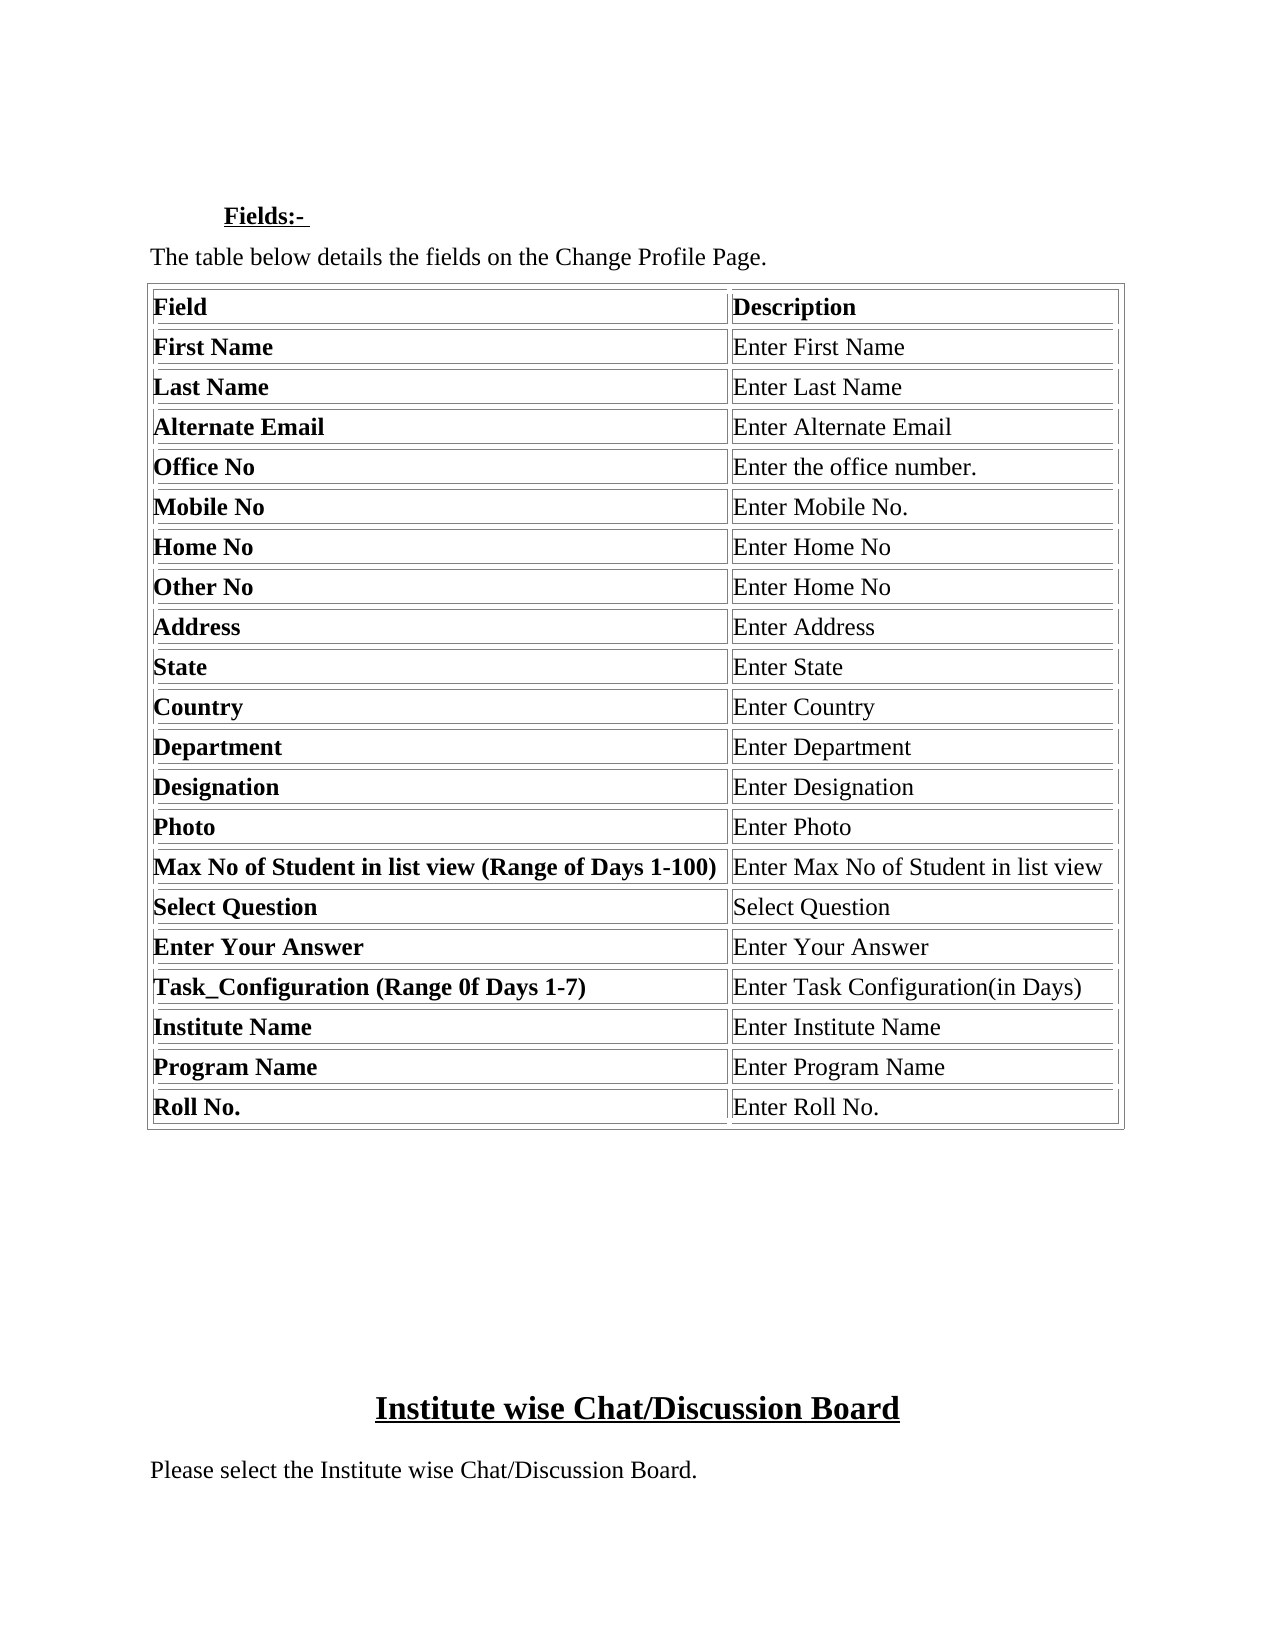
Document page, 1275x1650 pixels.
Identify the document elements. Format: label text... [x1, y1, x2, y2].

table_cell Enter Home No [730, 563, 1121, 603]
table_cell Enter Program Name [730, 1043, 1121, 1083]
table_cell Enter Your Answer [730, 923, 1121, 963]
table_cell Last Name [150, 363, 730, 403]
table_header Description [730, 284, 1121, 323]
table_cell Enter Designation [730, 763, 1121, 803]
table_cell Max No of Student in list view (Range of Days 1-100) [150, 843, 730, 883]
table_cell Select Question [730, 883, 1121, 923]
table_cell Program Name [150, 1043, 730, 1083]
table_cell Enter Your Answer [150, 923, 730, 963]
table_header Field [150, 284, 730, 323]
table_cell Enter Roll No. [730, 1083, 1121, 1123]
table_cell Enter Last Name [730, 363, 1121, 403]
table_cell Department [150, 723, 730, 763]
table_cell Enter Country [730, 683, 1121, 723]
table_cell Enter First Name [730, 323, 1121, 363]
table_cell Enter Photo [730, 803, 1121, 843]
table_cell First Name [150, 323, 730, 363]
table_cell State [150, 643, 730, 683]
table_cell Photo [150, 803, 730, 843]
table_cell Enter Alternate Email [730, 403, 1121, 443]
table_cell Institute Name [150, 1003, 730, 1043]
table_cell Enter Address [730, 603, 1121, 643]
table_cell Task_Configuration (Range 0f Days 1-7) [150, 963, 730, 1003]
subtitle Institute wise Chat/Discussion Board [150, 1388, 1125, 1426]
table_cell Enter Department [730, 723, 1121, 763]
table_cell Enter State [730, 643, 1121, 683]
table_cell Enter Task Configuration(in Days) [730, 963, 1121, 1003]
table_cell Enter Institute Name [730, 1003, 1121, 1043]
list Fields:- [194, 201, 1125, 229]
text The table below details the fields on the Change Profile Page. [150, 242, 1125, 271]
table_cell Roll No. [150, 1083, 730, 1123]
text Please select the Institute wise Chat/Discussion Board. [150, 1455, 1125, 1484]
table_cell Address [150, 603, 730, 643]
table_cell Other No [150, 563, 730, 603]
table_cell Office No [150, 443, 730, 483]
table_cell Enter the office number. [730, 443, 1121, 483]
table_cell Country [150, 683, 730, 723]
table_cell Home No [150, 523, 730, 563]
table_cell Mobile No [150, 483, 730, 523]
table_cell Enter Home No [730, 523, 1121, 563]
table_cell Enter Max No of Student in list view [730, 843, 1121, 883]
table_cell Alternate Email [150, 403, 730, 443]
table_cell Enter Mobile No. [730, 483, 1121, 523]
table_cell Select Question [150, 883, 730, 923]
table_cell Designation [150, 763, 730, 803]
